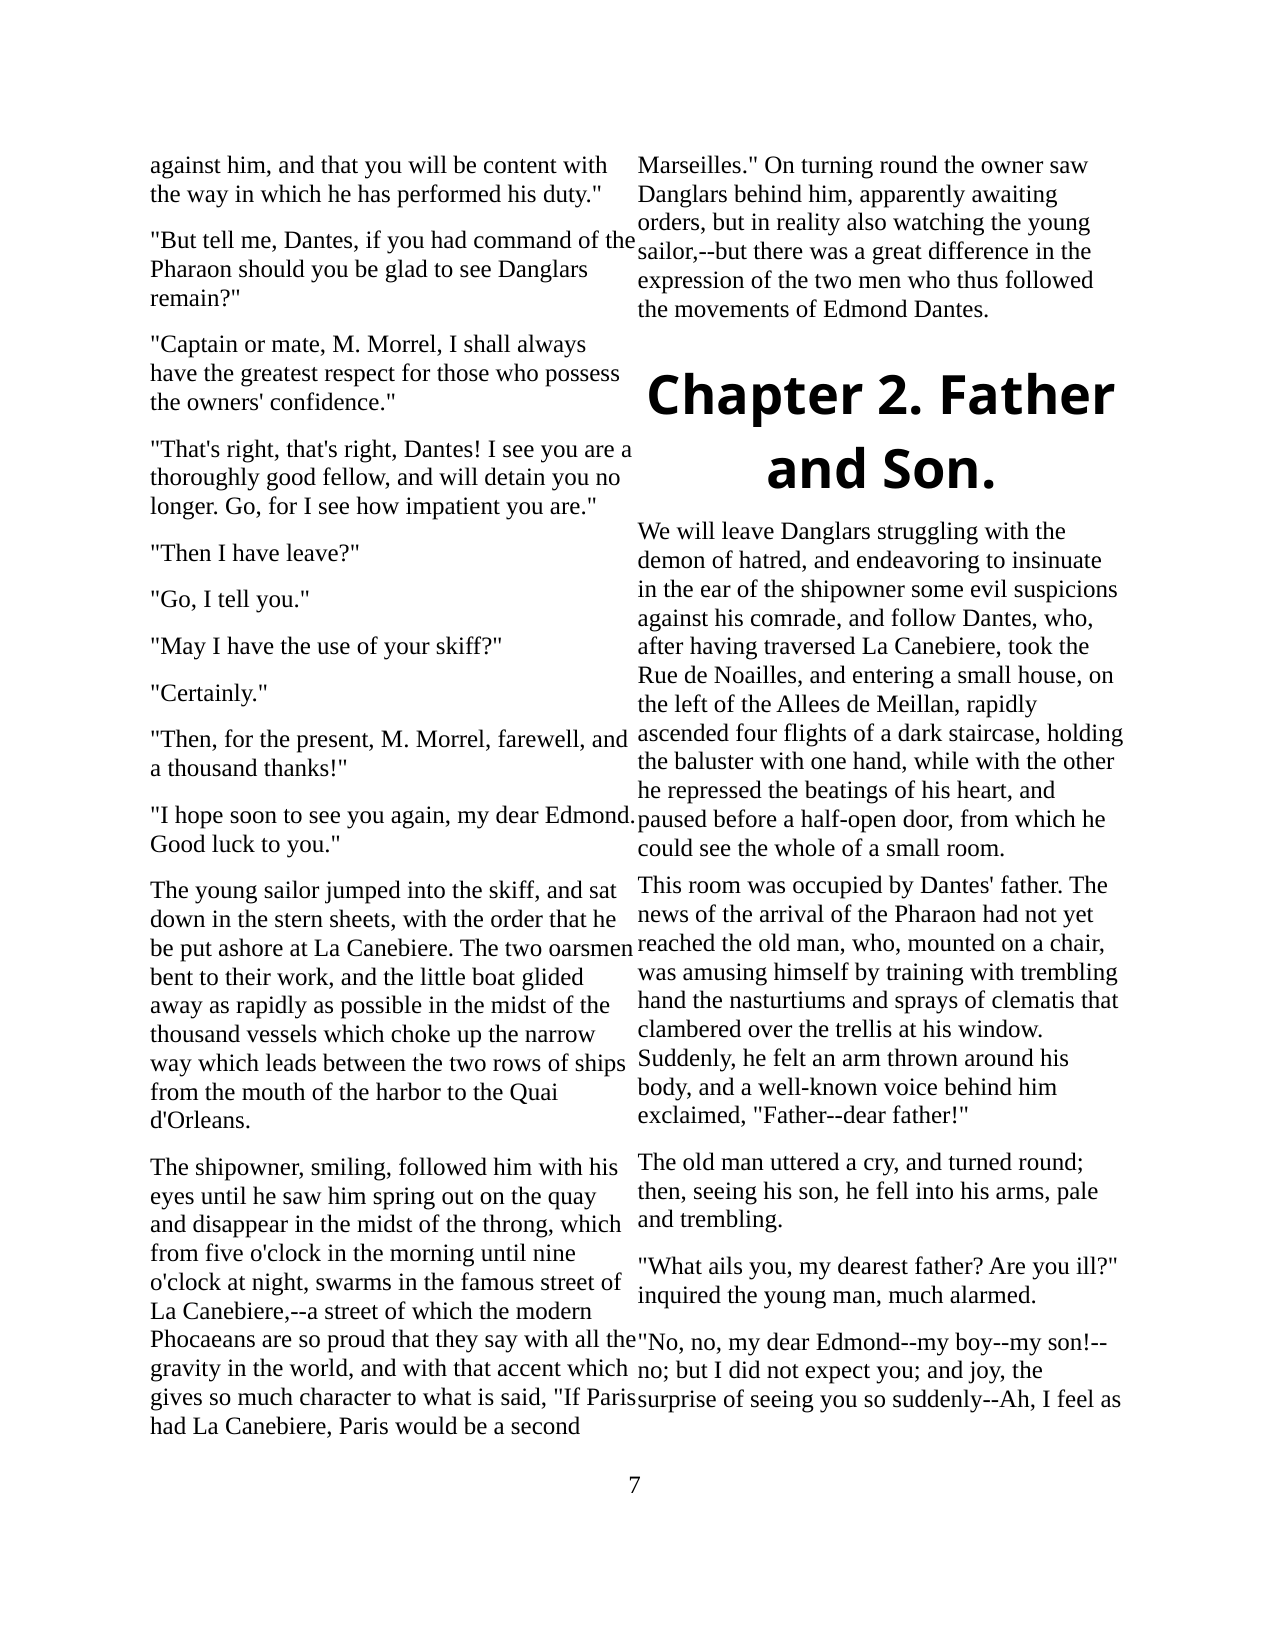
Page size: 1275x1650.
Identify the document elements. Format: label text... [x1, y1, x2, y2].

text The shipowner, smiling, followed him with his eyes until he saw him spring out on the quay and disappear in the midst of the throng, which from five o'clock in the morning until nine o'clock at night, swarms in the famous street of La Canebiere,--a street of which the modern Phocaeans are so proud that they say with all the gravity in the world, and with that accent which gives so much character to what is said, "If Paris had La Canebiere, Paris would be a second [150, 1152, 637, 1439]
text "Then I have leave?" [150, 538, 637, 567]
text "That's right, that's right, Dantes! I see you are a thoroughly good fellow, and will detain you no longer. Go, for I see how impatient you are." [150, 434, 637, 520]
text "May I have the use of your skiff?" [150, 631, 637, 660]
text The old man uttered a cry, and turned round; then, seeing his son, he fell into his arms, pale and trembling. [637, 1147, 1125, 1233]
text We will leave Danglars struggling with the demon of hatred, and endeavoring to insinuate in the ear of the shipowner some evil suspicions against his comrade, and follow Dantes, who, after having traversed La Canebiere, took the Rue de Noailles, and entering a small house, on the left of the Allees de Meillan, rapidly ascended four flights of a dark staircase, holding the baluster with one hand, while with the other he repressed the beatings of his heart, and paused before a half-open door, from which he could see the whole of a small room. [637, 516, 1125, 861]
text "What ails you, my dearest father? Are you ill?" inquired the young man, much alarmed. [637, 1251, 1125, 1309]
text Marseilles." On turning round the owner saw Danglars behind him, apparently awaiting orders, but in reality also watching the young sailor,--but there was a great difference in the expression of the two men who thus followed the movements of Edmond Dantes. [637, 150, 1125, 322]
text "Then, for the present, M. Morrel, farewell, and a thousand thanks!" [150, 724, 637, 782]
text against him, and that you will be content with the way in which he has performed his duty." [150, 150, 637, 207]
text "Go, I tell you." [150, 584, 637, 613]
text "No, no, my dear Edmond--my boy--my son!--no; but I did not expect you; and joy, the surprise of seeing you so suddenly--Ah, I feel as [637, 1327, 1125, 1413]
subtitle Chapter 2. Father and Son. [637, 356, 1125, 504]
text "Certainly." [150, 678, 637, 707]
text This room was occupied by Dantes' father. The news of the arrival of the Pharaon had not yet reached the old man, who, mounted on a chair, was amusing himself by training with trembling hand the nasturtiums and sprays of clematis that clambered over the trellis at his window. Suddenly, he felt an arm thrown around his body, and a well-known voice behind him exclaimed, "Father--dear father!" [637, 870, 1125, 1129]
text The young sailor jumped into the skiff, and sat down in the stern sheets, with the order that he be put ashore at La Canebiere. The two oarsmen bent to their work, and the little boat glided away as rapidly as possible in the midst of the thousand vessels which choke up the narrow way which leads between the two rows of ships from the mouth of the harbor to the Quai d'Orleans. [150, 875, 637, 1134]
text "But tell me, Dantes, if you had command of the Pharaon should you be glad to see Danglars remain?" [150, 225, 637, 312]
text "I hope soon to see you again, my dear Edmond. Good luck to you." [150, 800, 637, 857]
text "Captain or mate, M. Morrel, I shall always have the greatest respect for those who possess the owners' confidence." [150, 329, 637, 416]
